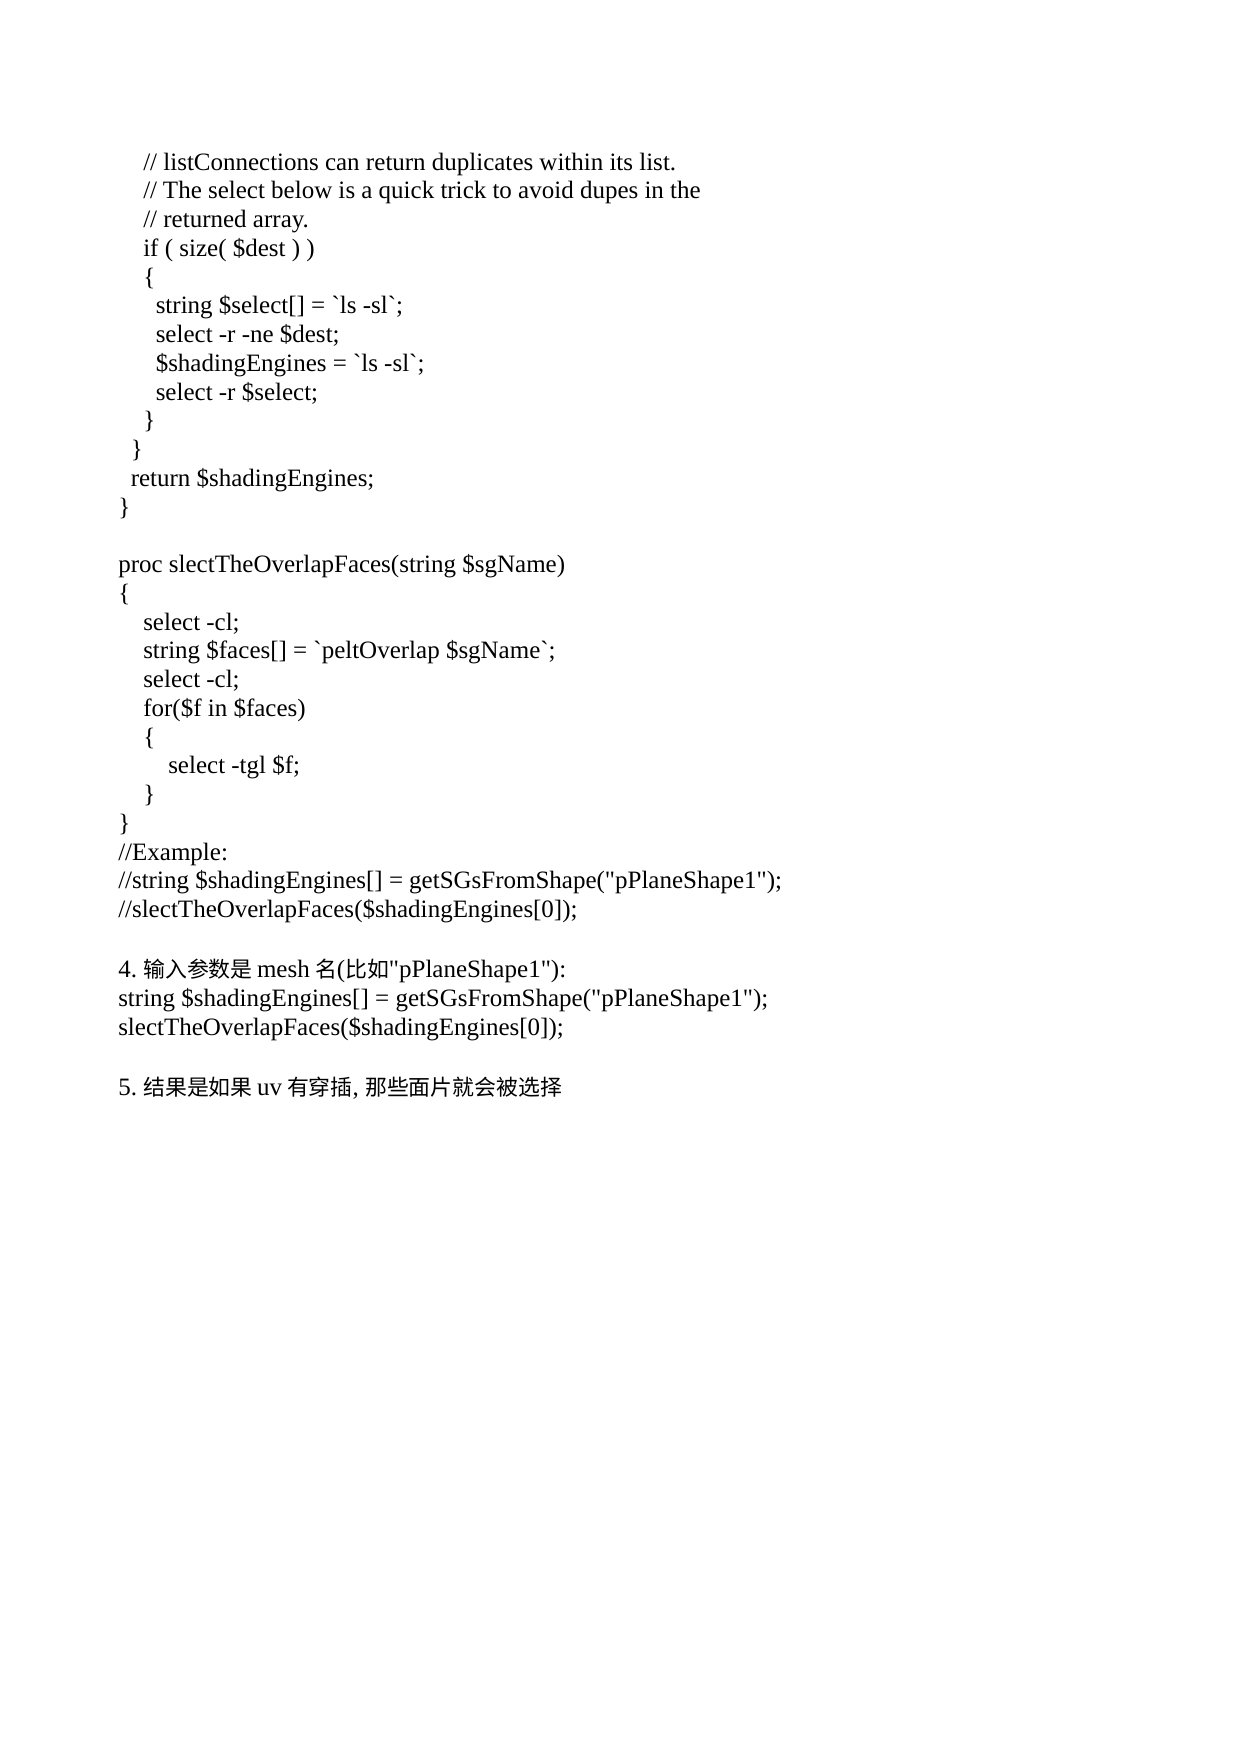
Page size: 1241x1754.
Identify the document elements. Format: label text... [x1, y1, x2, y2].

text } [118, 406, 1122, 434]
text //slectTheOverlapFaces($shadingEngines[0]); [118, 894, 1122, 923]
text $shadingEngines = `ls -sl`; [118, 348, 1122, 377]
text // returned array. [118, 204, 1122, 233]
text select -r $select; [118, 377, 1122, 406]
text return $shadingEngines; [118, 463, 1122, 492]
text select -cl; [118, 607, 1122, 636]
text string $select[] = `ls -sl`; [118, 291, 1122, 319]
text slectTheOverlapFaces($shadingEngines[0]); [118, 1012, 1122, 1041]
text { [118, 578, 1122, 607]
text string $shadingEngines[] = getSGsFromShape("pPlaneShape1"); [118, 983, 1122, 1012]
text // The select below is a quick trick to avoid dupes in the [118, 176, 1122, 204]
text // listConnections can return duplicates within its list. [118, 147, 1122, 176]
text if ( size( $dest ) ) [118, 233, 1122, 262]
text 5. 结果是如果uv有穿插, 那些面片就会被选择 [118, 1070, 1122, 1101]
text select -cl; [118, 664, 1122, 693]
text } [118, 779, 1122, 808]
text select -r -ne $dest; [118, 319, 1122, 348]
text //Example: [118, 837, 1122, 866]
text } [118, 434, 1122, 463]
text select -tgl $f; [118, 751, 1122, 779]
text //string $shadingEngines[] = getSGsFromShape("pPlaneShape1"); [118, 866, 1122, 894]
text 4. 输入参数是mesh名(比如"pPlaneShape1"): [118, 952, 1122, 983]
text { [118, 722, 1122, 751]
text for($f in $faces) [118, 693, 1122, 722]
text } [118, 808, 1122, 837]
text string $faces[] = `peltOverlap $sgName`; [118, 636, 1122, 664]
text proc slectTheOverlapFaces(string $sgName) [118, 549, 1122, 578]
text } [118, 492, 1122, 521]
text { [118, 262, 1122, 291]
